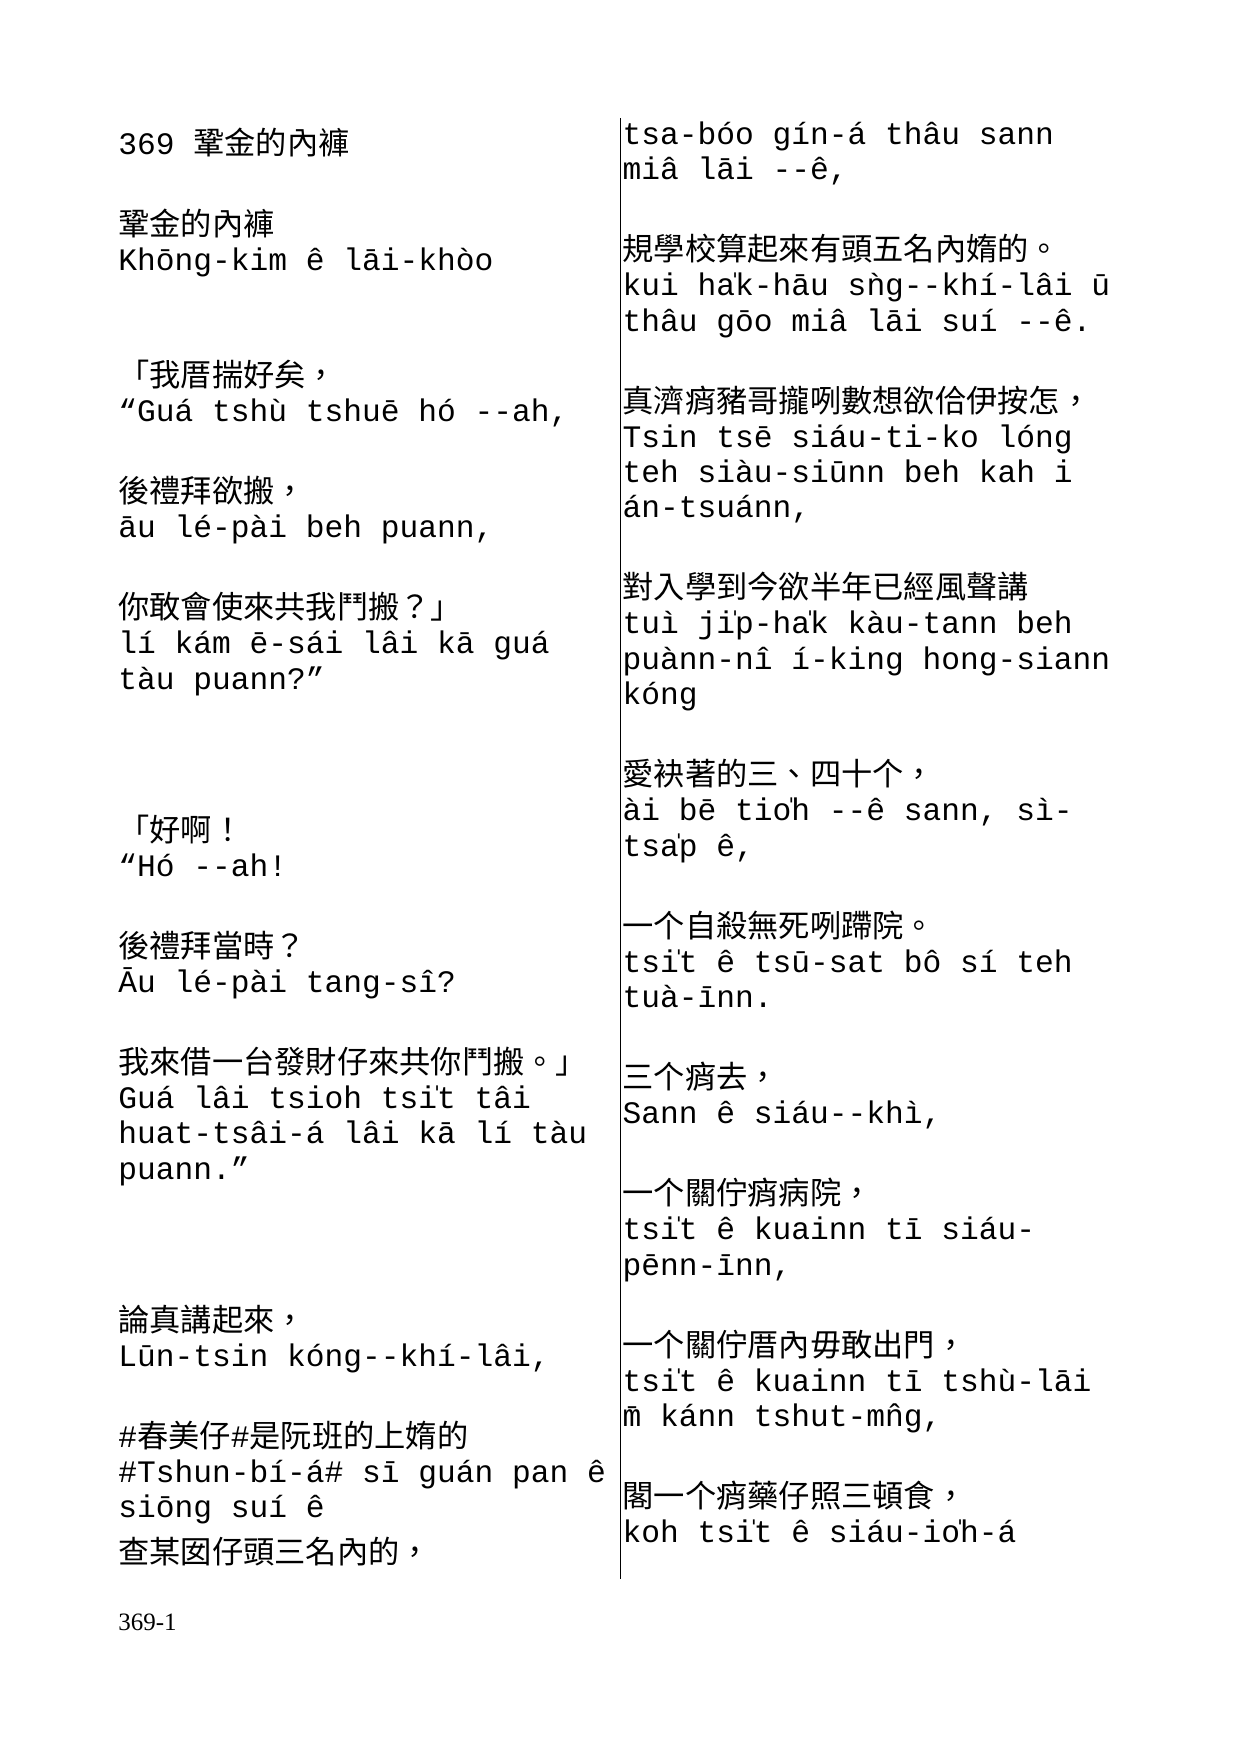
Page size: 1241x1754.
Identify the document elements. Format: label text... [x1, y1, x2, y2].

text 我來借一台發財仔來共你鬥搬。」 [118, 1037, 618, 1082]
text 後禮拜當時？ [118, 921, 618, 966]
text 三个痟去， [622, 1052, 1122, 1098]
text tsi̍t ê kuainn tī tshù-lāi m̄ kánn tshut-mn̂g, [622, 1365, 1122, 1436]
text 「我厝揣好矣， [118, 351, 618, 396]
text 369 鞏金的內褲 [118, 118, 618, 164]
text ài bē tio̍h --ê sann, sì-tsa̍p ê, [622, 795, 1122, 866]
text 對入學到今欲半年已經風聲講 [622, 563, 1122, 608]
text tuì ji̍p-ha̍k kàu-tann beh puànn-nî í-king hong-siann kóng [622, 608, 1122, 714]
text “Guá tshù tshuē hó --ah, [118, 396, 618, 431]
text 後禮拜欲搬， [118, 467, 618, 512]
text 鞏金的內褲 [118, 199, 618, 244]
text tsi̍t ê tsū-sat bô sí teh tuà-īnn. [622, 946, 1122, 1017]
text koh tsi̍t ê siáu-io̍h-á [622, 1517, 1122, 1552]
text lí kám ē-sái lâi kā guá tàu puann?” [118, 628, 618, 699]
text 查某囡仔頭三名內的， [118, 1527, 618, 1572]
text 愛袂著的三、四十个， [622, 749, 1122, 795]
text āu lé-pài beh puann, [118, 512, 618, 547]
text 你敢會使來共我鬥搬？」 [118, 583, 618, 628]
text Sann ê siáu--khì, [622, 1098, 1122, 1133]
text 一个關佇痟病院， [622, 1168, 1122, 1214]
text 「好啊！ [118, 805, 618, 850]
text “Hó --ah! [118, 850, 618, 886]
text Āu lé-pài tang-sî? [118, 966, 618, 1002]
text Tsin tsē siáu-ti-ko lóng teh siàu-siūnn beh kah i án-tsuánn, [622, 421, 1122, 527]
text 一个關佇厝內毋敢出門， [622, 1320, 1122, 1365]
text #Tshun-bí-á# sī guán pan ê siōng suí ê [118, 1456, 618, 1527]
text tsa-bóo gín-á thâu sann miâ lāi --ê, [622, 118, 1122, 189]
text 一个自殺無死咧蹛院。 [622, 901, 1122, 946]
text Khōng-kim ê lāi-khòo [118, 244, 618, 280]
text Guá lâi tsioh tsi̍t tâi huat-tsâi-á lâi kā lí tàu puann.” [118, 1082, 618, 1188]
text #春美仔#是阮班的上媠的 [118, 1411, 618, 1456]
text 規學校算起來有頭五名內媠的。 [622, 224, 1122, 269]
text tsi̍t ê kuainn tī siáu-pēnn-īnn, [622, 1214, 1122, 1284]
text kui ha̍k-hāu sǹg--khí-lâi ū thâu gōo miâ lāi suí --ê. [622, 269, 1122, 340]
text Lūn-tsin kóng--khí-lâi, [118, 1340, 618, 1375]
text 論真講起來， [118, 1295, 618, 1340]
text 真濟痟豬哥攏咧數想欲佮伊按怎， [622, 376, 1122, 421]
text 閣一个痟藥仔照三頓食， [622, 1471, 1122, 1517]
